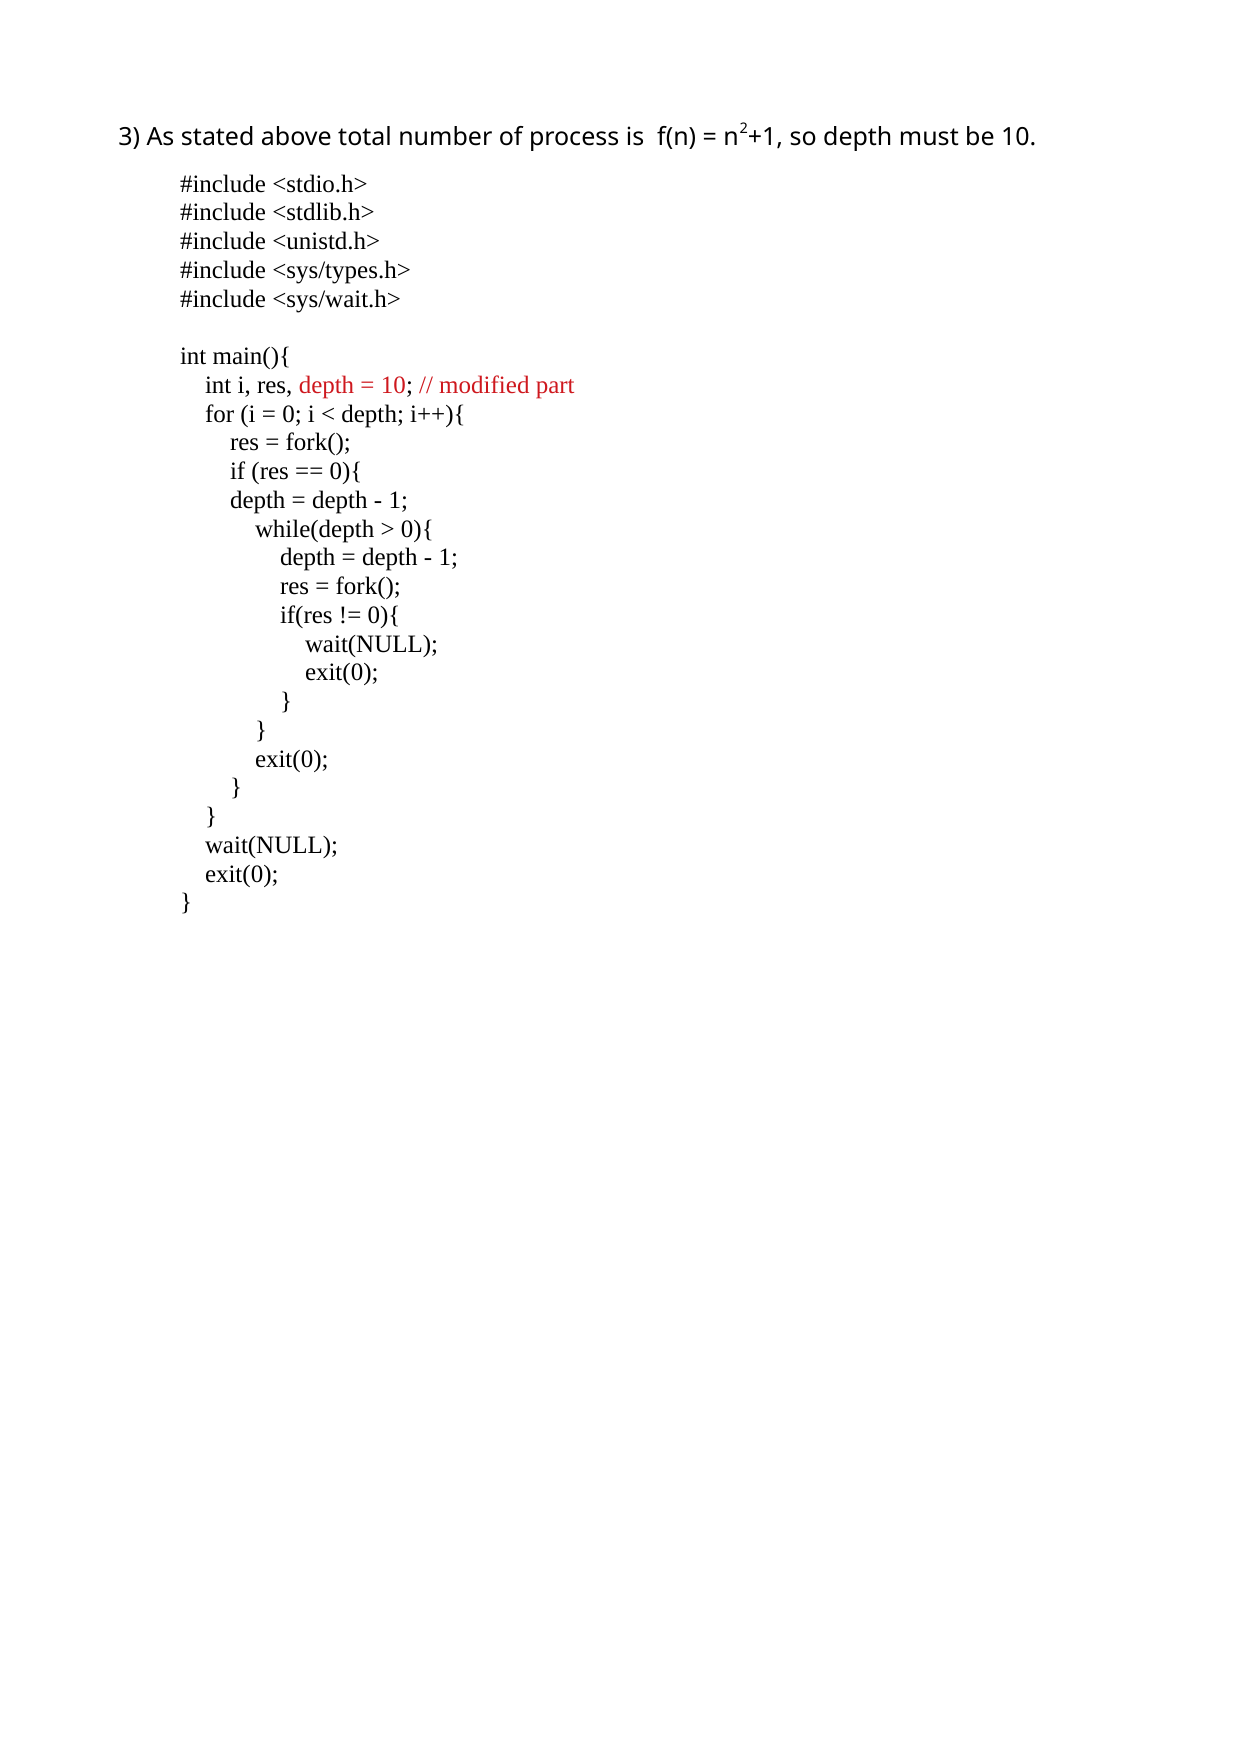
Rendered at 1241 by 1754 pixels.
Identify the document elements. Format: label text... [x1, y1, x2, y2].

text 3) As stated above total number of process is f(n) = n2+1, so depth must be 10. [118, 118, 1122, 152]
